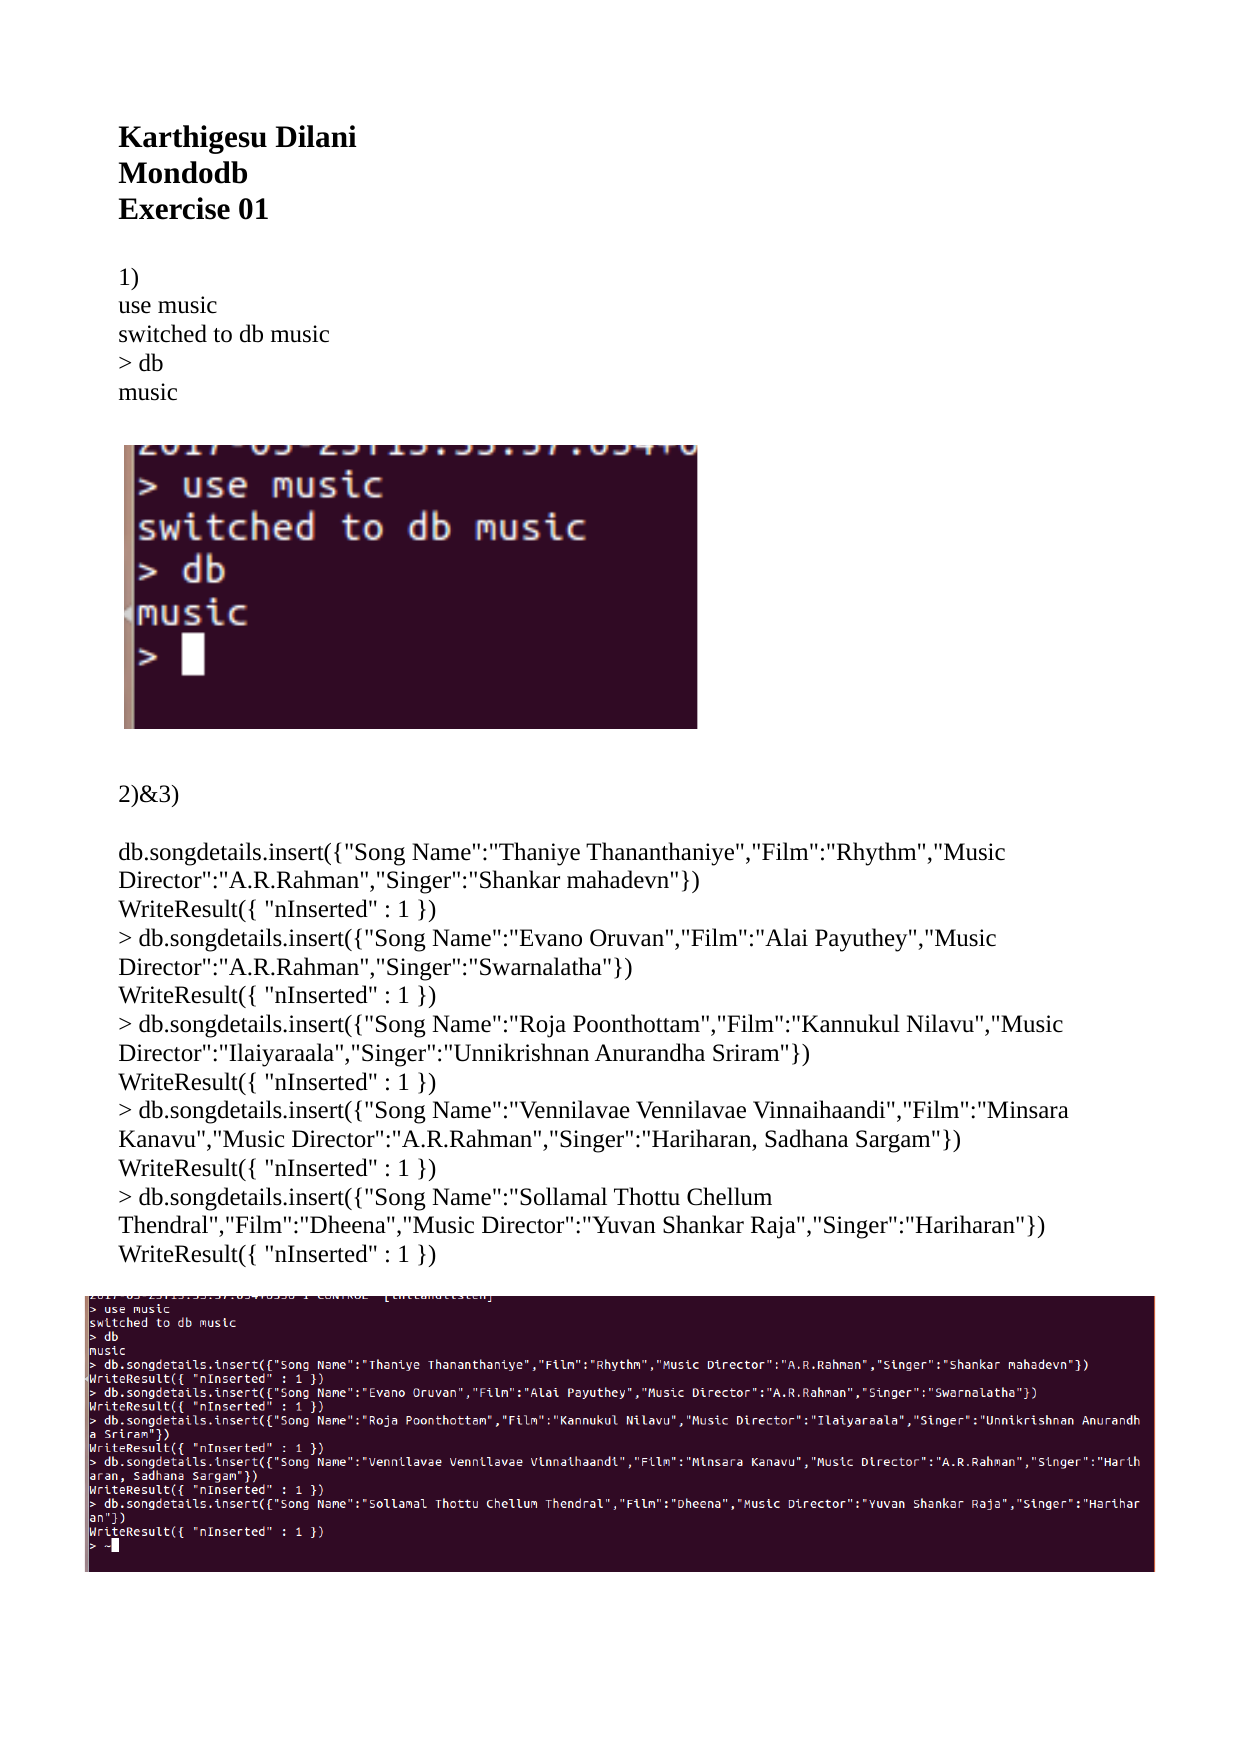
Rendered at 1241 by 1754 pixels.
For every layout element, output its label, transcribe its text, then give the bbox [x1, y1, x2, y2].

text db.songdetails.insert({"Song Name":"Thaniye Thananthaniye","Film":"Rhythm","Music Director":"A.R.Rahman","Singer":"Shankar mahadevn"}) [118, 837, 1122, 894]
text WriteResult({ "nInserted" : 1 }) [118, 1153, 1122, 1182]
text use music [118, 291, 1122, 319]
text > db [118, 348, 1122, 377]
text music [118, 377, 1122, 406]
picture [84, 1296, 1156, 1572]
text 2)&3) [118, 779, 1122, 808]
text > db.songdetails.insert({"Song Name":"Roja Poonthottam","Film":"Kannukul Nilavu","Music Director":"Ilaiyaraala","Singer":"Unnikrishnan Anurandha Sriram"}) [118, 1009, 1122, 1067]
text > db.songdetails.insert({"Song Name":"Vennilavae Vennilavae Vinnaihaandi","Film":"Minsara Kanavu","Music Director":"A.R.Rahman","Singer":"Hariharan, Sadhana Sargam"}) [118, 1096, 1122, 1153]
text WriteResult({ "nInserted" : 1 }) [118, 1067, 1122, 1096]
text WriteResult({ "nInserted" : 1 }) [118, 894, 1122, 923]
text > db.songdetails.insert({"Song Name":"Evano Oruvan","Film":"Alai Payuthey","Music Director":"A.R.Rahman","Singer":"Swarnalatha"}) [118, 923, 1122, 981]
picture [124, 445, 174, 729]
text WriteResult({ "nInserted" : 1 }) [118, 1239, 1122, 1268]
text > db.songdetails.insert({"Song Name":"Sollamal Thottu Chellum Thendral","Film":"Dheena","Music Director":"Yuvan Shankar Raja","Singer":"Hariharan"}) [118, 1182, 1122, 1239]
text Mondodb [118, 154, 1122, 190]
text 1) [118, 262, 1122, 291]
text Karthigesu Dilani [118, 118, 1122, 154]
text Exercise 01 [118, 190, 1122, 226]
text switched to db music [118, 319, 1122, 348]
text WriteResult({ "nInserted" : 1 }) [118, 981, 1122, 1009]
